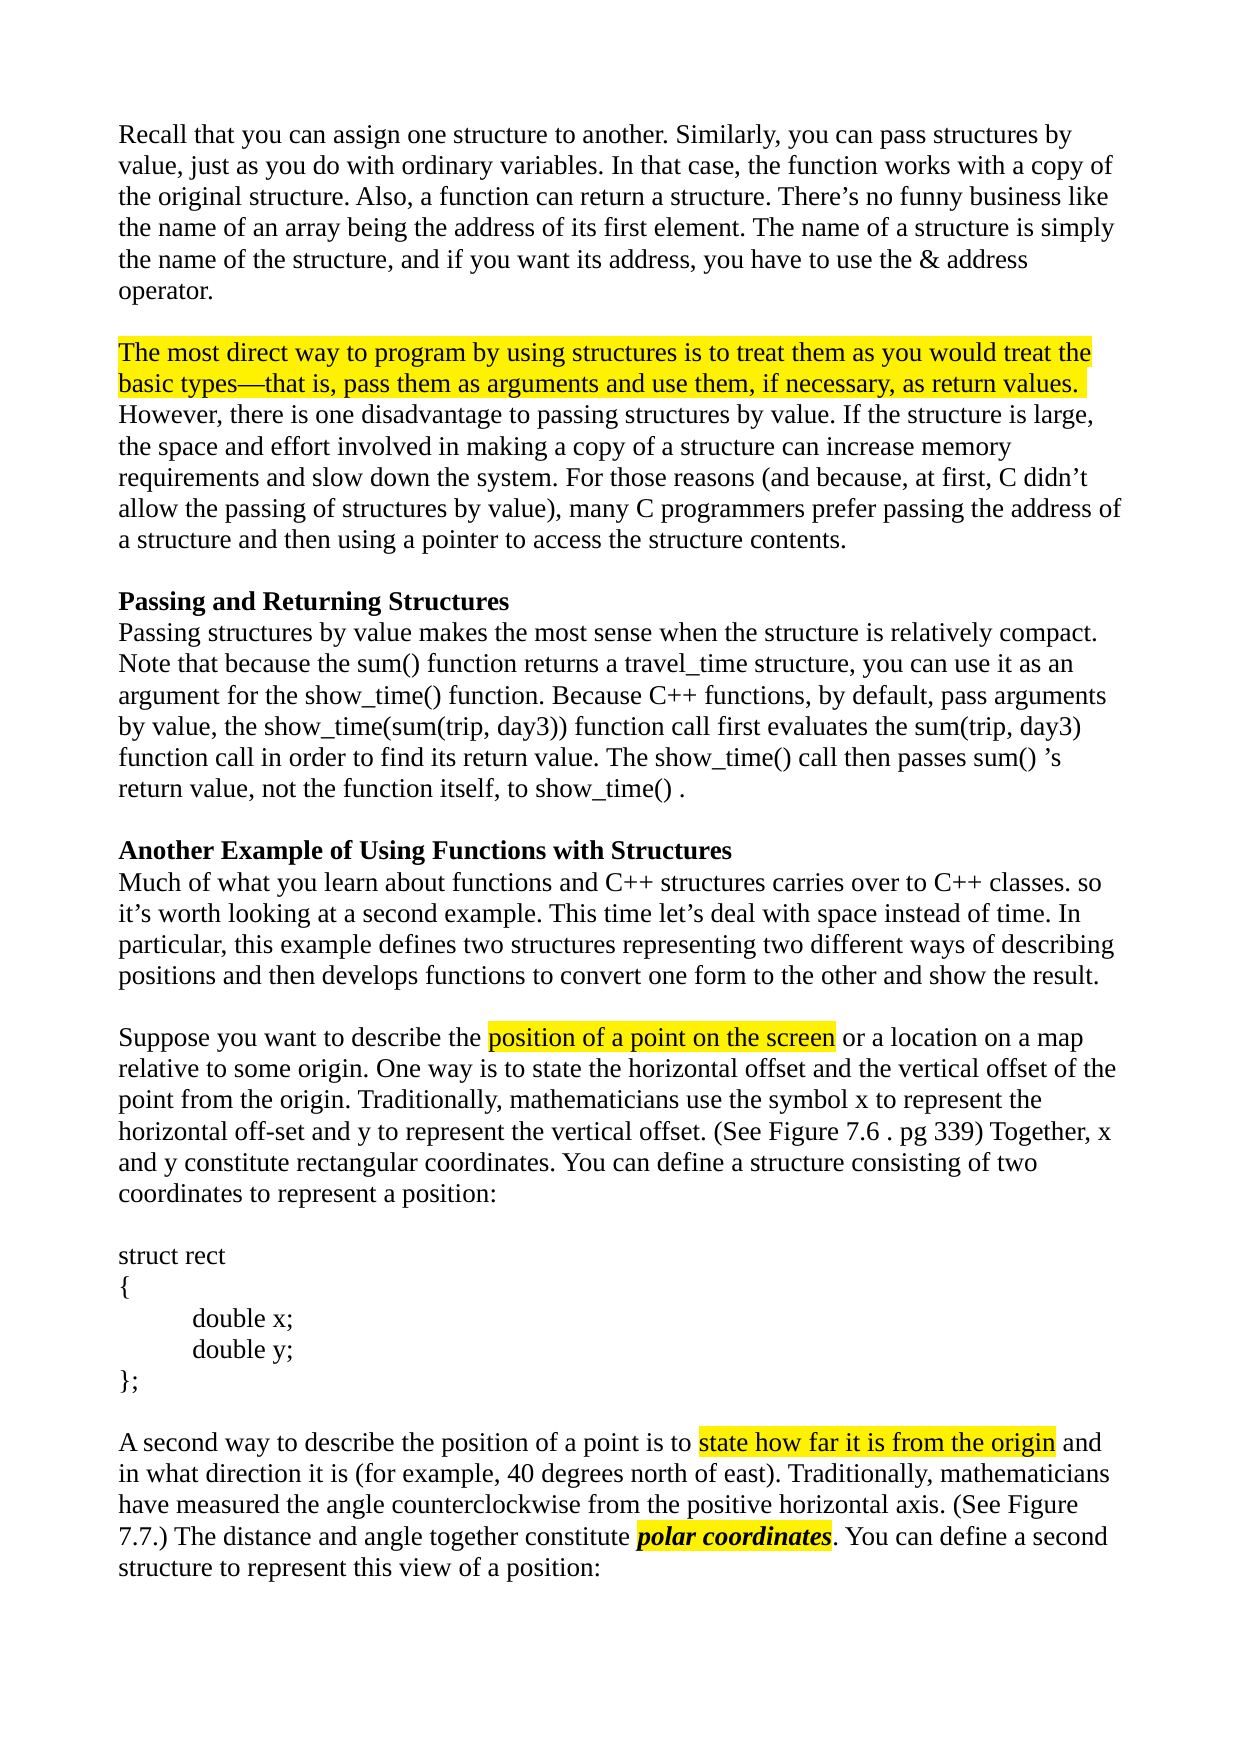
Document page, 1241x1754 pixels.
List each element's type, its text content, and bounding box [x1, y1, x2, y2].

text double x; [118, 1302, 1122, 1333]
text Much of what you learn about functions and C++ structures carries over to C++ classes. so it’s worth looking at a second example. This time let’s deal with space instead of time. In particular, this example defines two structures representing two different ways of describing positions and then develops functions to convert one form to the other and show the result. [118, 866, 1122, 990]
text The most direct way to program by using structures is to treat them as you would treat the [118, 336, 1122, 367]
text Passing structures by value makes the most sense when the structure is relatively compact. Note that because the sum() function returns a travel_time structure, you can use it as an argument for the show_time() function. Because C++ functions, by default, pass arguments by value, the show_time(sum(trip, day3)) function call first evaluates the sum(trip, day3) function call in order to find its return value. The show_time() call then passes sum() ’s return value, not the function itself, to show_time() . [118, 616, 1122, 803]
text double y; [118, 1333, 1122, 1364]
text Passing and Returning Structures [118, 585, 1122, 616]
text basic types—that is, pass them as arguments and use them, if necessary, as return values. However, there is one disadvantage to passing structures by value. If the structure is large, the space and effort involved in making a copy of a structure can increase memory requirements and slow down the system. For those reasons (and because, at first, C didn’t allow the passing of structures by value), many C programmers prefer passing the address of a structure and then using a pointer to access the structure contents. [118, 367, 1122, 554]
text Another Example of Using Functions with Structures [118, 834, 1122, 866]
text Recall that you can assign one structure to another. Similarly, you can pass structures by value, just as you do with ordinary variables. In that case, the function works with a copy of the original structure. Also, a function can return a structure. There’s no funny business like the name of an array being the address of its first element. The name of a structure is simply the name of the structure, and if you want its address, you have to use the & address operator. [118, 118, 1122, 305]
text struct rect [118, 1239, 1122, 1271]
text }; [118, 1364, 1122, 1395]
text Suppose you want to describe the position of a point on the screen or a location on a map relative to some origin. One way is to state the horizontal offset and the vertical offset of the point from the origin. Traditionally, mathematicians use the symbol x to represent the horizontal off-set and y to represent the vertical offset. (See Figure 7.6 . pg 339) Together, x and y constitute rectangular coordinates. You can define a structure consisting of two coordinates to represent a position: [118, 1021, 1122, 1208]
text { [118, 1271, 1122, 1302]
text A second way to describe the position of a point is to state how far it is from the origin and in what direction it is (for example, 40 degrees north of east). Traditionally, mathematicians have measured the angle counterclockwise from the positive horizontal axis. (See Figure 7.7.) The distance and angle together constitute polar coordinates. You can define a second structure to represent this view of a position: [118, 1426, 1122, 1582]
